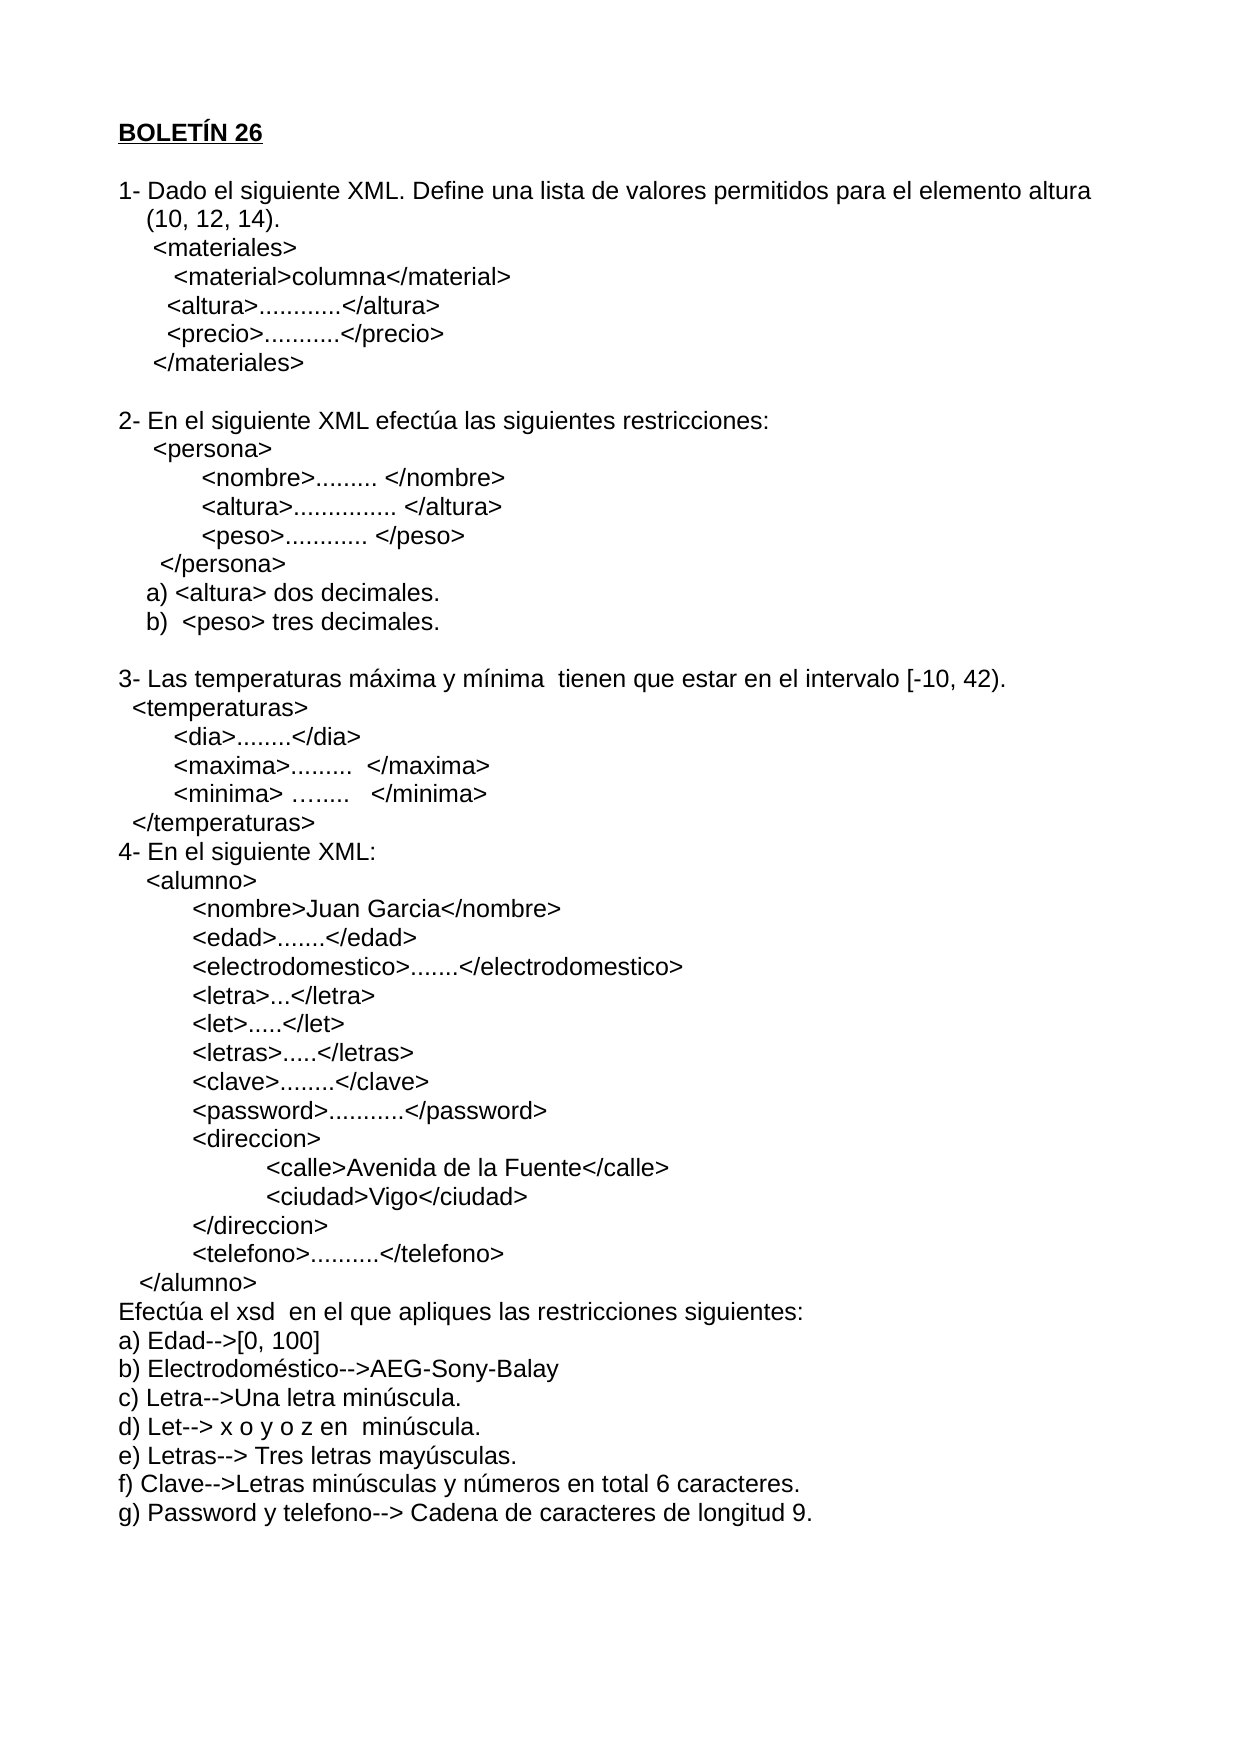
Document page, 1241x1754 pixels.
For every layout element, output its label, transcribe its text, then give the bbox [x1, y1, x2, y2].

text <minima> …..... </minima> [118, 779, 1122, 808]
text <altura>............</altura> [118, 291, 1122, 319]
text </direccion> [192, 1211, 1122, 1239]
text a) <altura> dos decimales. [118, 578, 1122, 607]
text <electrodomestico>.......</electrodomestico> [192, 952, 1122, 981]
text </temperaturas> [118, 808, 1122, 837]
text <telefono>..........</telefono> [192, 1239, 1122, 1268]
text d) Let--> x o y o z en minúscula. [118, 1412, 1122, 1441]
text </materiales> [118, 348, 1122, 377]
text <let>.....</let> [192, 1009, 1122, 1038]
text </alumno> [118, 1268, 1122, 1297]
text 1- Dado el siguiente XML. Define una lista de valores permitidos para el elemento altura [118, 176, 1122, 204]
text b) Electrodoméstico-->AEG-Sony-Balay [118, 1354, 1122, 1383]
text <materiales> [118, 233, 1122, 262]
text <persona> [118, 434, 1122, 463]
text <letras>.....</letras> [192, 1038, 1122, 1067]
text 2- En el siguiente XML efectúa las siguientes restricciones: [118, 406, 1122, 434]
text e) Letras--> Tres letras mayúsculas. [118, 1441, 1122, 1469]
text BOLETÍN 26 [118, 118, 1122, 147]
text <nombre>Juan Garcia</nombre> [192, 894, 1122, 923]
text f) Clave-->Letras minúsculas y números en total 6 caracteres. [118, 1469, 1122, 1498]
text <calle>Avenida de la Fuente</calle> [266, 1153, 1122, 1182]
text c) Letra-->Una letra minúscula. [118, 1383, 1122, 1412]
text <alumno> [118, 866, 1122, 894]
text 3- Las temperaturas máxima y mínima tienen que estar en el intervalo [-10, 42). [118, 664, 1122, 693]
text b) <peso> tres decimales. [118, 607, 1122, 636]
text <altura>............... </altura> [118, 492, 1122, 521]
text <direccion> [192, 1124, 1122, 1153]
text <maxima>......... </maxima> [118, 751, 1122, 779]
text 4- En el siguiente XML: [118, 837, 1122, 866]
text <material>columna</material> [118, 262, 1122, 291]
text <edad>.......</edad> [192, 923, 1122, 952]
text </persona> [118, 549, 1122, 578]
text <precio>...........</precio> [118, 319, 1122, 348]
text (10, 12, 14). [118, 204, 1122, 233]
text <peso>............ </peso> [118, 521, 1122, 549]
text <clave>........</clave> [192, 1067, 1122, 1096]
text <temperaturas> [118, 693, 1122, 722]
text <password>...........</password> [192, 1096, 1122, 1124]
text <dia>........</dia> [118, 722, 1122, 751]
text <nombre>......... </nombre> [118, 463, 1122, 492]
text Efectúa el xsd en el que apliques las restricciones siguientes: [118, 1297, 1122, 1326]
text <letra>...</letra> [192, 981, 1122, 1009]
text a) Edad-->[0, 100] [118, 1326, 1122, 1354]
text g) Password y telefono--> Cadena de caracteres de longitud 9. [118, 1498, 1122, 1527]
text <ciudad>Vigo</ciudad> [266, 1182, 1122, 1211]
